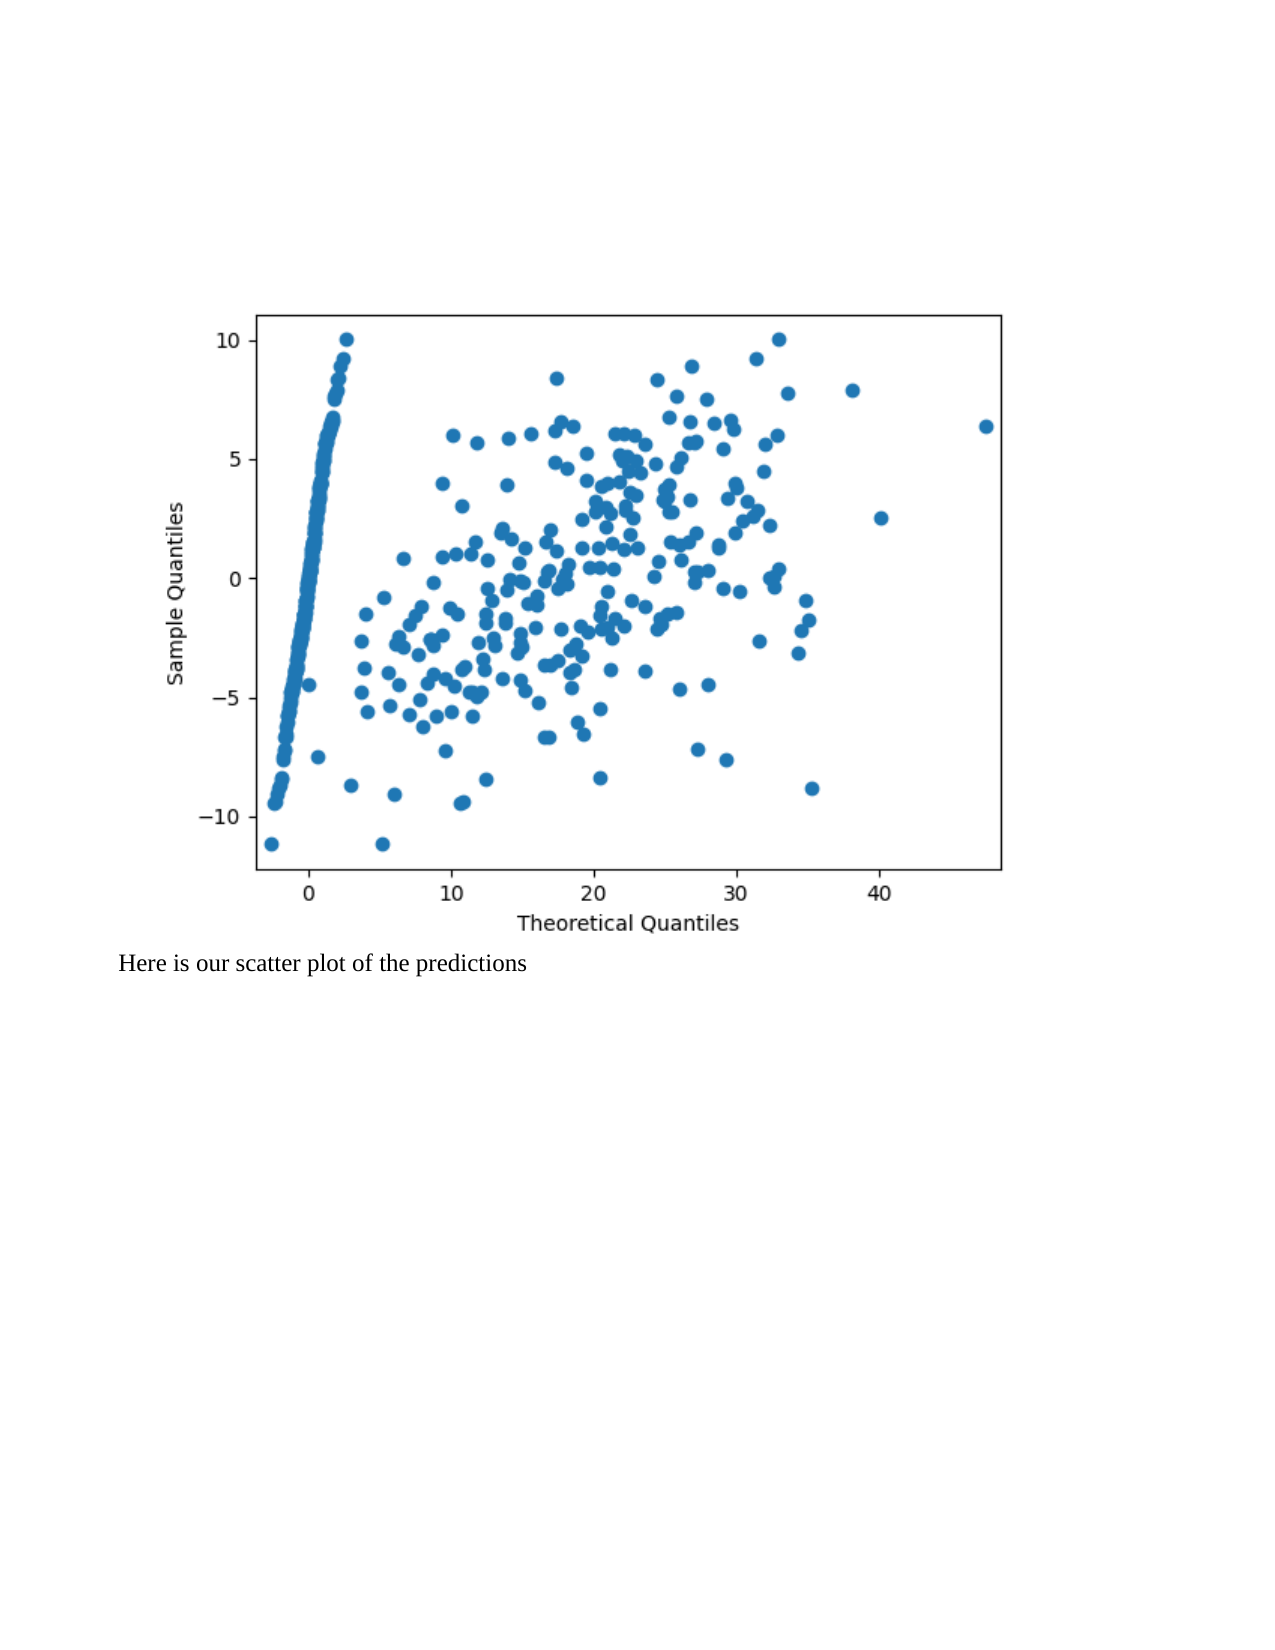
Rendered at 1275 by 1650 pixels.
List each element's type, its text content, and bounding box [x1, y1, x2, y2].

text Here is our scatter plot of the predictions [118, 204, 1157, 977]
picture [136, 228, 1097, 949]
